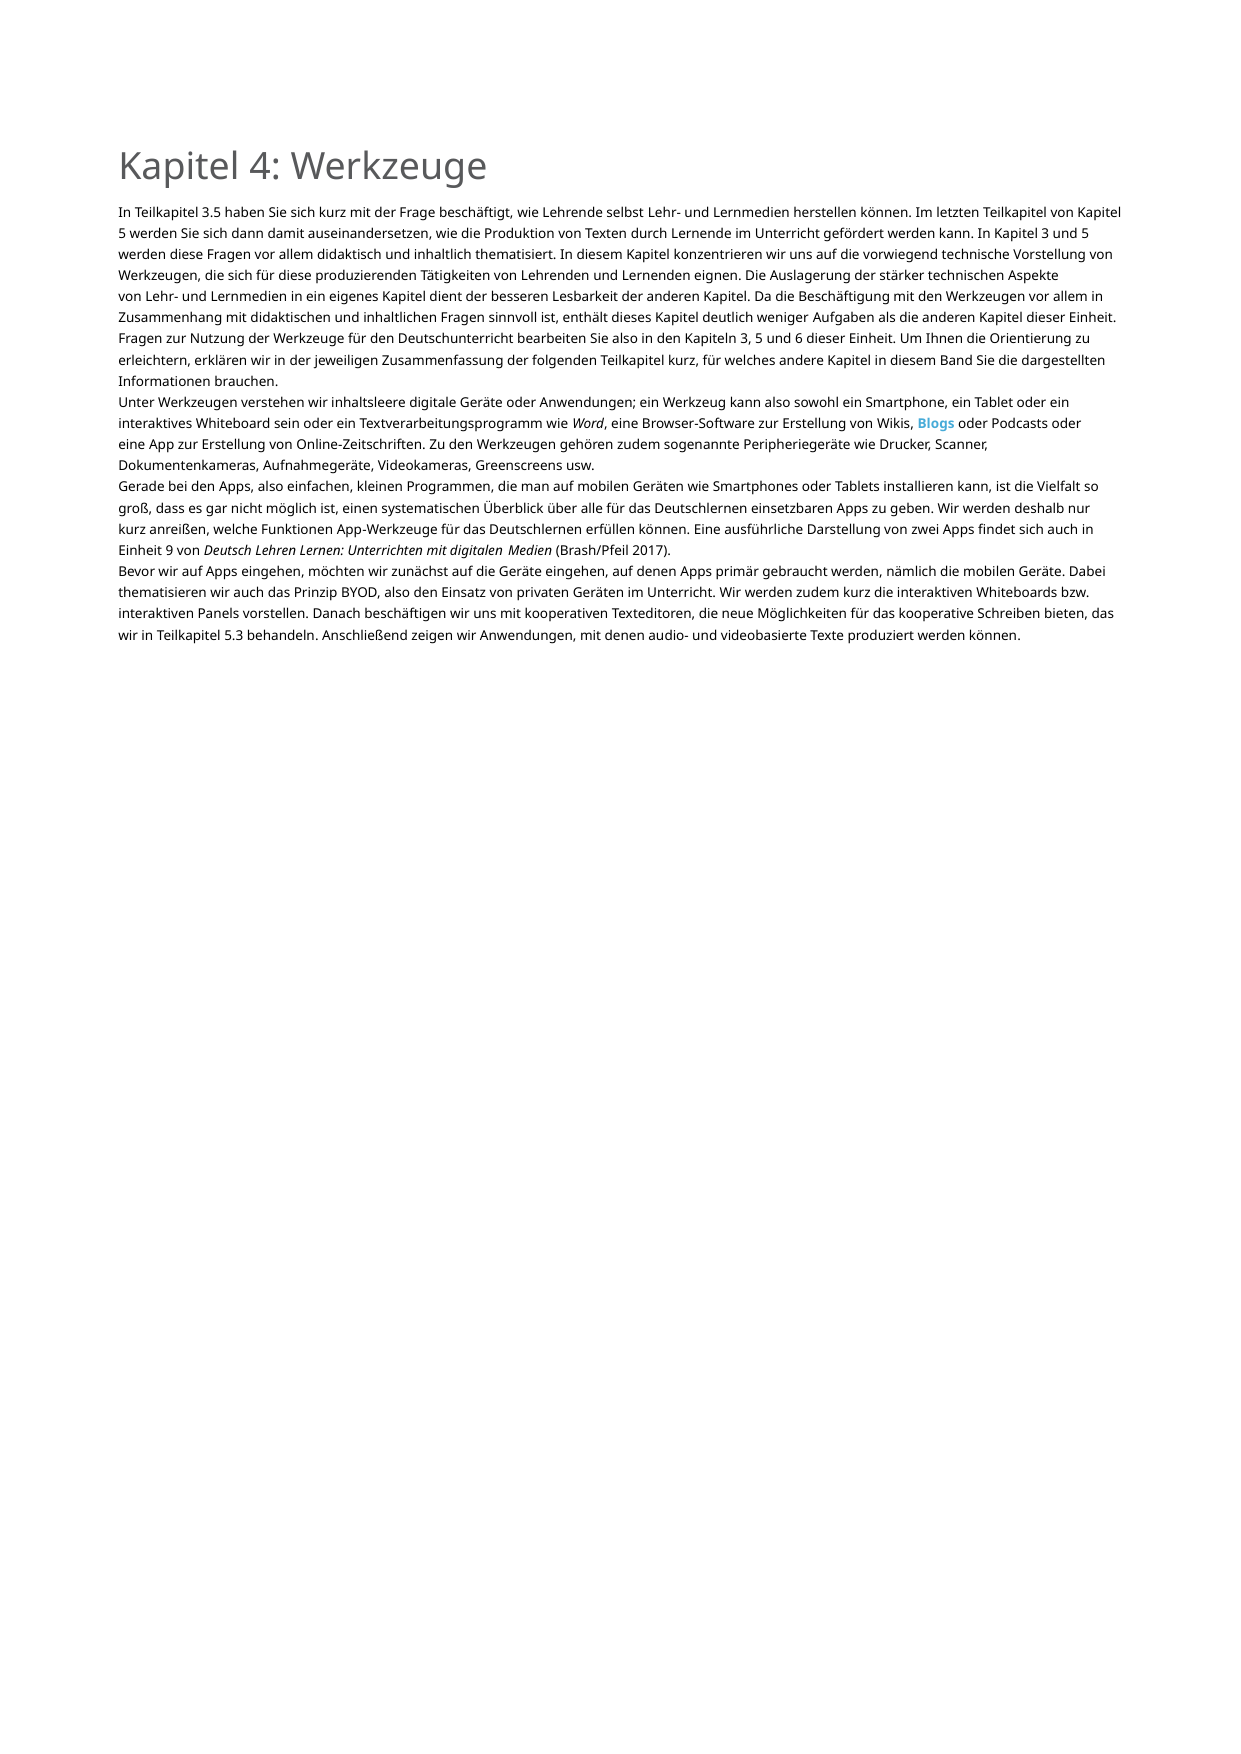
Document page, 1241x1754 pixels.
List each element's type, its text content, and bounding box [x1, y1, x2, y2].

subtitle Kapitel 4: Werkzeuge [118, 139, 1122, 190]
text Gerade bei den Apps, also einfachen, kleinen Programmen, die man auf mobilen Geräten wie Smartphones oder Tablets installieren kann, ist die Vielfalt so groß, dass es gar nicht möglich ist, einen systematischen Überblick über alle für das Deutschlernen einsetzbaren Apps zu geben. Wir werden deshalb nur kurz anreißen, welche Funktionen App-Werkzeuge für das Deutschlernen erfüllen können. Eine ausführliche Darstellung von zwei Apps findet sich auch in Einheit 9 von Deutsch Lehren Lernen: Unterrichten mit digitalen Medien (Brash/Pfeil 2017). [118, 477, 1122, 559]
text Bevor wir auf Apps eingehen, möchten wir zunächst auf die Geräte eingehen, auf denen Apps primär gebraucht werden, nämlich die mobilen Geräte. Dabei thematisieren wir auch das Prinzip BYOD, also den Einsatz von privaten Geräten im Unterricht. Wir werden zudem kurz die interaktiven Whiteboards bzw. interaktiven Panels vorstellen. Danach beschäftigen wir uns mit kooperativen Texteditoren, die neue Möglichkeiten für das kooperative Schreiben bieten, das wir in Teilkapitel 5.3 behandeln. Anschließend zeigen wir Anwendungen, mit denen audio- und videobasierte Texte produziert werden können. [118, 562, 1122, 644]
text In Teilkapitel 3.5 haben Sie sich kurz mit der Frage beschäftigt, wie Lehrende selbst Lehr- und Lernmedien herstellen können. Im letzten Teilkapitel von Kapitel 5 werden Sie sich dann damit auseinandersetzen, wie die Produktion von Texten durch Lernende im Unterricht gefördert werden kann. In Kapitel 3 und 5 werden diese Fragen vor allem didaktisch und inhaltlich thematisiert. In diesem Kapitel konzentrieren wir uns auf die vorwiegend technische Vorstellung von Werkzeugen, die sich für diese produzierenden Tätigkeiten von Lehrenden und Lernenden eignen. Die Auslagerung der stärker technischen Aspekte von Lehr- und Lernmedien in ein eigenes Kapitel dient der besseren Lesbarkeit der anderen Kapitel. Da die Beschäftigung mit den Werkzeugen vor allem in Zusammenhang mit didaktischen und inhaltlichen Fragen sinnvoll ist, enthält dieses Kapitel deutlich weniger Aufgaben als die anderen Kapitel dieser Einheit. Fragen zur Nutzung der Werkzeuge für den Deutschunterricht bearbeiten Sie also in den Kapiteln 3, 5 und 6 dieser Einheit. Um Ihnen die Orientierung zu erleichtern, erklären wir in der jeweiligen Zusammenfassung der folgenden Teilkapitel kurz, für welches andere Kapitel in diesem Band Sie die dargestellten Informationen brauchen. [118, 202, 1122, 390]
text Unter Werkzeugen verstehen wir inhaltsleere digitale Geräte oder Anwendungen; ein Werkzeug kann also sowohl ein Smartphone, ein Tablet oder ein interaktives Whiteboard sein oder ein Textverarbeitungsprogramm wie Word, eine Browser-Software zur Erstellung von Wikis, Blogs oder Podcasts oder eine App zur Erstellung von Online-Zeitschriften. Zu den Werkzeugen gehören zudem sogenannte Peripheriegeräte wie Drucker, Scanner, Dokumentenkameras, Aufnahmegeräte, Videokameras, Greenscreens usw. [118, 393, 1122, 475]
